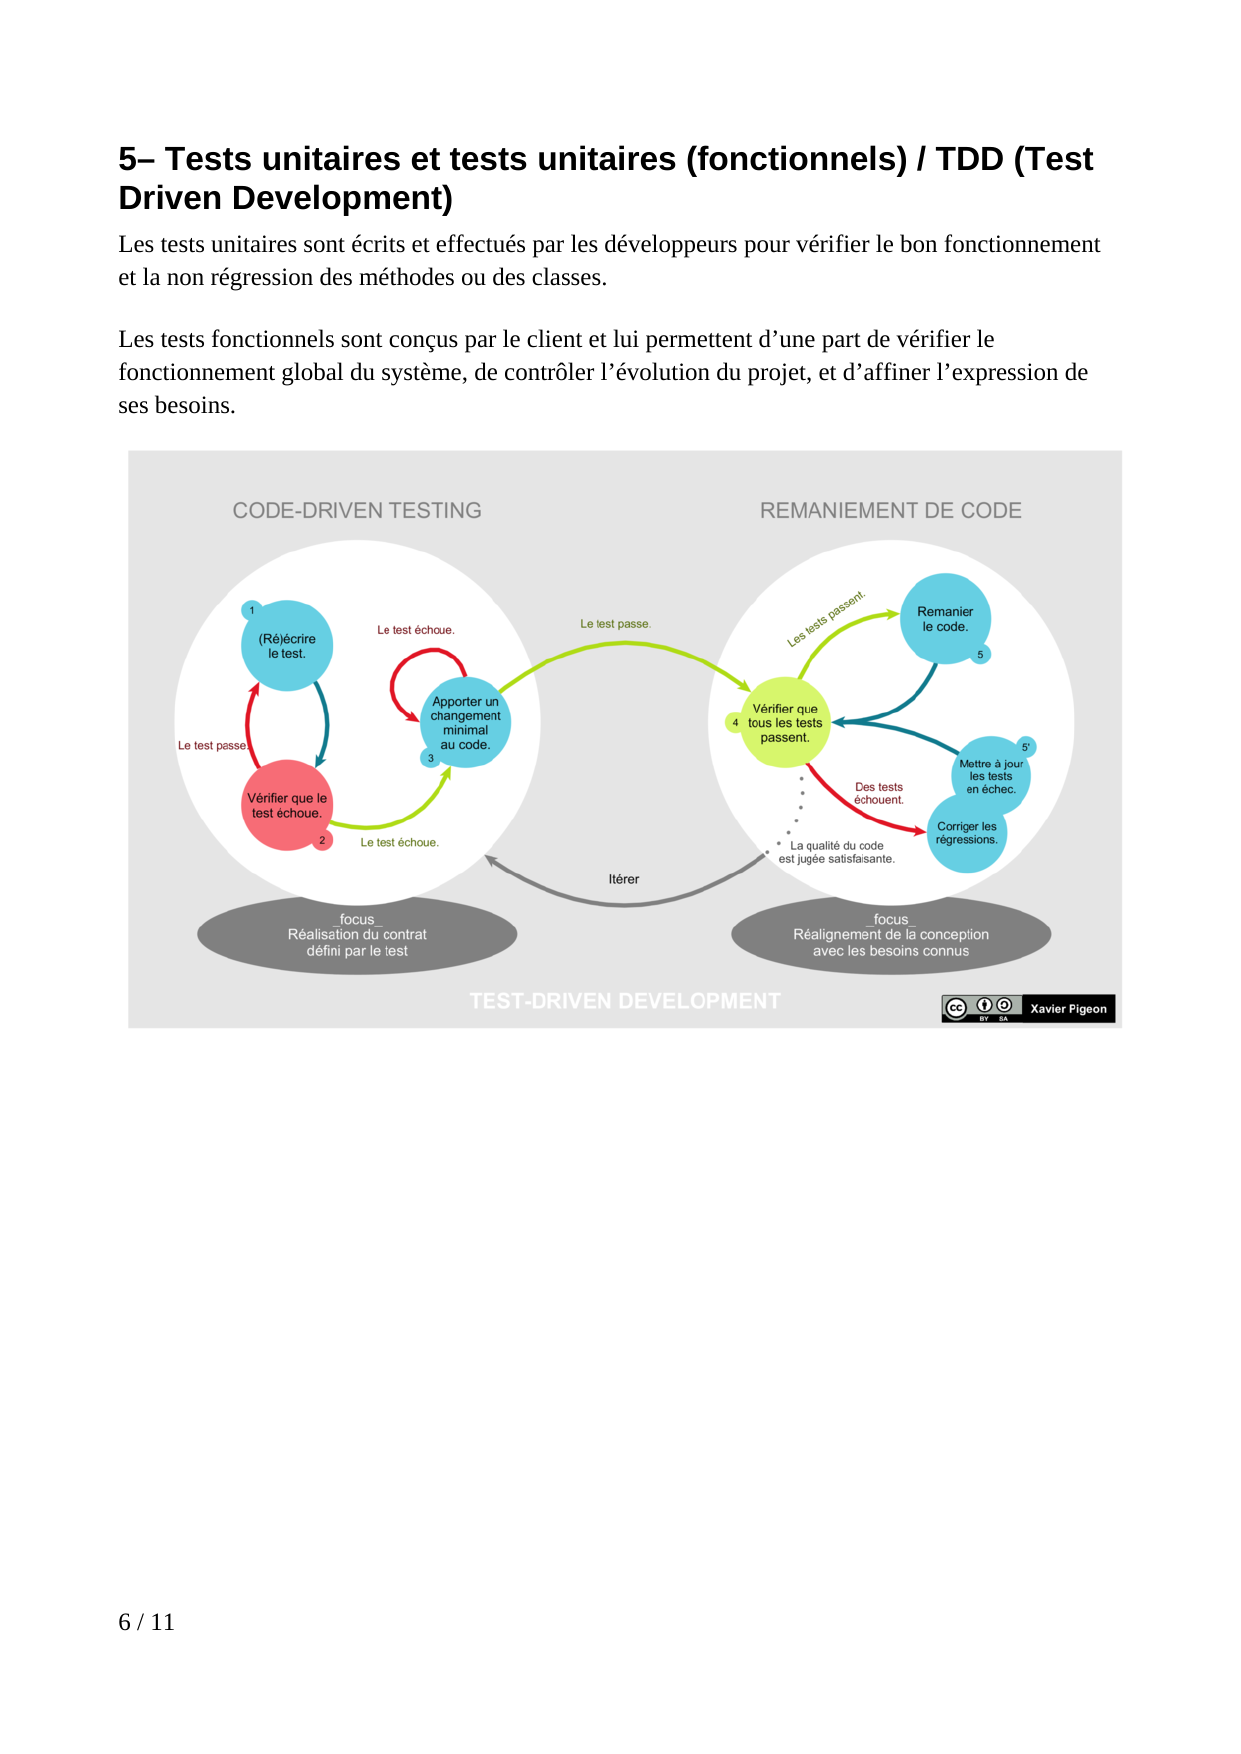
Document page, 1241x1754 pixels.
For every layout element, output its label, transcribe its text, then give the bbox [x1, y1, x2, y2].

picture [122, 444, 1127, 1034]
subtitle 5– Tests unitaires et tests unitaires (fonctionnels) / TDD (Test Driven Development) [118, 139, 1122, 216]
text Les tests fonctionnels sont conçus par le client et lui permettent d’une part de vérifier le fonctionnement global du système, de contrôler l’évolution du projet, et d’affiner l’expression de ses besoins. [118, 324, 1122, 419]
text Les tests unitaires sont écrits et effectués par les développeurs pour vérifier le bon fonctionnement et la non régression des méthodes ou des classes. [118, 229, 1122, 291]
